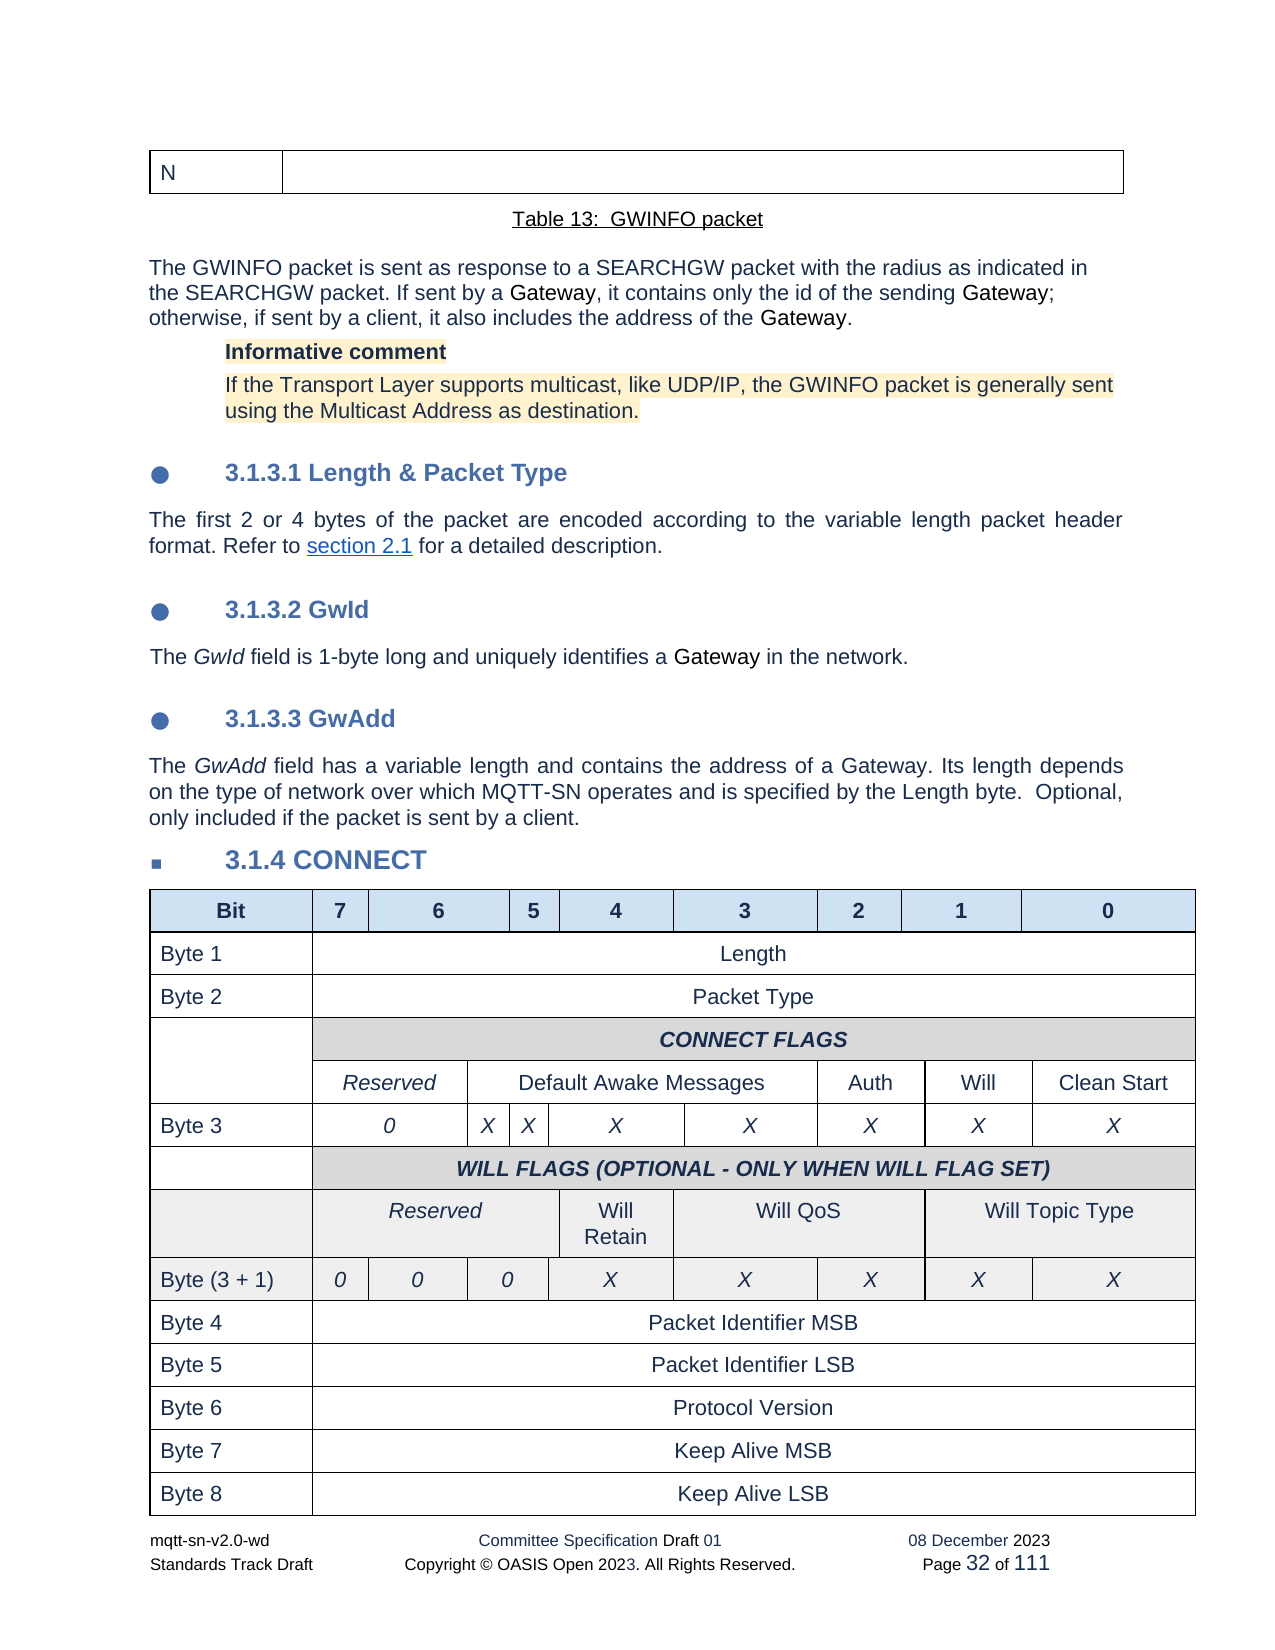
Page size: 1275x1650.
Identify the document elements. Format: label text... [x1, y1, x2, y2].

table_header Bit [151, 890, 312, 931]
table_header 0 [1022, 890, 1195, 931]
table_cell X [510, 1104, 548, 1146]
table_cell Reserved [313, 1061, 467, 1103]
table_header 6 [369, 890, 509, 931]
table_cell Byte (3 + 1) [151, 1258, 312, 1300]
table_cell Keep Alive MSB [313, 1430, 1195, 1472]
table_cell Length [313, 933, 1195, 974]
subtitle 3.1.3.3 GwAdd [150, 694, 1124, 741]
subtitle 3.1.3.2 GwId [150, 584, 1124, 631]
table_header 2 [818, 890, 901, 931]
table_cell Packet Identifier MSB [313, 1301, 1195, 1343]
table_cell Byte 6 [151, 1387, 312, 1429]
text The first 2 or 4 bytes of the packet are encoded according to the variable length packet header format. Refer to section 2.1 for a detailed description. [148, 507, 1124, 558]
subtitle 3.1.4 CONNECT [150, 842, 1124, 880]
table_header 5 [510, 890, 559, 931]
table_cell Byte 4 [151, 1301, 312, 1343]
table_cell 0 [468, 1258, 548, 1300]
table_cell 0 [369, 1258, 467, 1300]
table_cell X [818, 1258, 924, 1300]
table_cell X [549, 1104, 684, 1146]
table_header 4 [560, 890, 673, 931]
text Table 13: GWINFO packet [150, 206, 1125, 230]
table_cell Byte 8 [151, 1473, 312, 1514]
table_cell X [685, 1104, 817, 1146]
table_cell Packet Type [313, 975, 1195, 1017]
table_cell [151, 1018, 312, 1103]
table_cell Auth [818, 1061, 924, 1103]
table_cell X [468, 1104, 509, 1146]
table_cell 0 [313, 1258, 368, 1300]
table_cell X [1033, 1258, 1195, 1300]
table_cell [151, 1190, 312, 1257]
table_cell Default Awake Messages [468, 1061, 817, 1103]
table_cell X [1033, 1104, 1195, 1146]
table_cell X [674, 1258, 817, 1300]
table_cell Byte 1 [151, 933, 312, 974]
table_cell Will QoS [674, 1190, 924, 1257]
table_cell X [818, 1104, 924, 1146]
table_cell Byte 2 [151, 975, 312, 1017]
text If the Transport Layer supports multicast, like UDP/IP, the GWINFO packet is generally sent using the Multicast Address as destination. [225, 372, 1124, 423]
table_cell [283, 151, 1123, 193]
table_cell Reserved [313, 1190, 559, 1257]
table_cell Byte 7 [151, 1430, 312, 1472]
table_cell 0 [313, 1104, 467, 1146]
table_cell X [926, 1258, 1032, 1300]
text Informative comment [225, 339, 1124, 364]
table_cell Byte 5 [151, 1344, 312, 1386]
table_cell Protocol Version [313, 1387, 1195, 1429]
table_cell Byte 3 [151, 1104, 312, 1146]
table_cell X [926, 1104, 1032, 1146]
subtitle 3.1.3.1 Length & Packet Type [150, 448, 1124, 495]
table_cell Packet Identifier LSB [313, 1344, 1195, 1386]
table_cell Will [926, 1061, 1032, 1103]
table_header 1 [902, 890, 1021, 931]
table_cell Clean Start [1033, 1061, 1195, 1103]
table_cell Will Topic Type [926, 1190, 1195, 1257]
table_cell CONNECT FLAGS [313, 1018, 1195, 1060]
text The GwAdd field has a variable length and contains the address of a Gateway. Its length depends on the type of network over which MQTT-SN operates and is specified by the Length byte. Optional, only included if the packet is sent by a client. [148, 753, 1124, 830]
text The GWINFO packet is sent as response to a SEARCHGW packet with the radius as indicated in the SEARCHGW packet. If sent by a Gateway, it contains only the id of the sending Gateway; otherwise, if sent by a client, it also includes the address of the Gateway. [148, 255, 1124, 331]
table_cell [151, 1147, 312, 1189]
text The GwId field is 1-byte long and uniquely identifies a Gateway in the network. [149, 644, 1124, 669]
table_cell WILL FLAGS (OPTIONAL - ONLY WHEN WILL FLAG SET) [313, 1147, 1195, 1189]
table_header 7 [313, 890, 368, 931]
table_cell Keep Alive LSB [313, 1473, 1195, 1514]
table_cell Will Retain [560, 1190, 673, 1257]
table_cell X [549, 1258, 673, 1300]
table_header 3 [674, 890, 817, 931]
table_cell N [151, 151, 282, 193]
